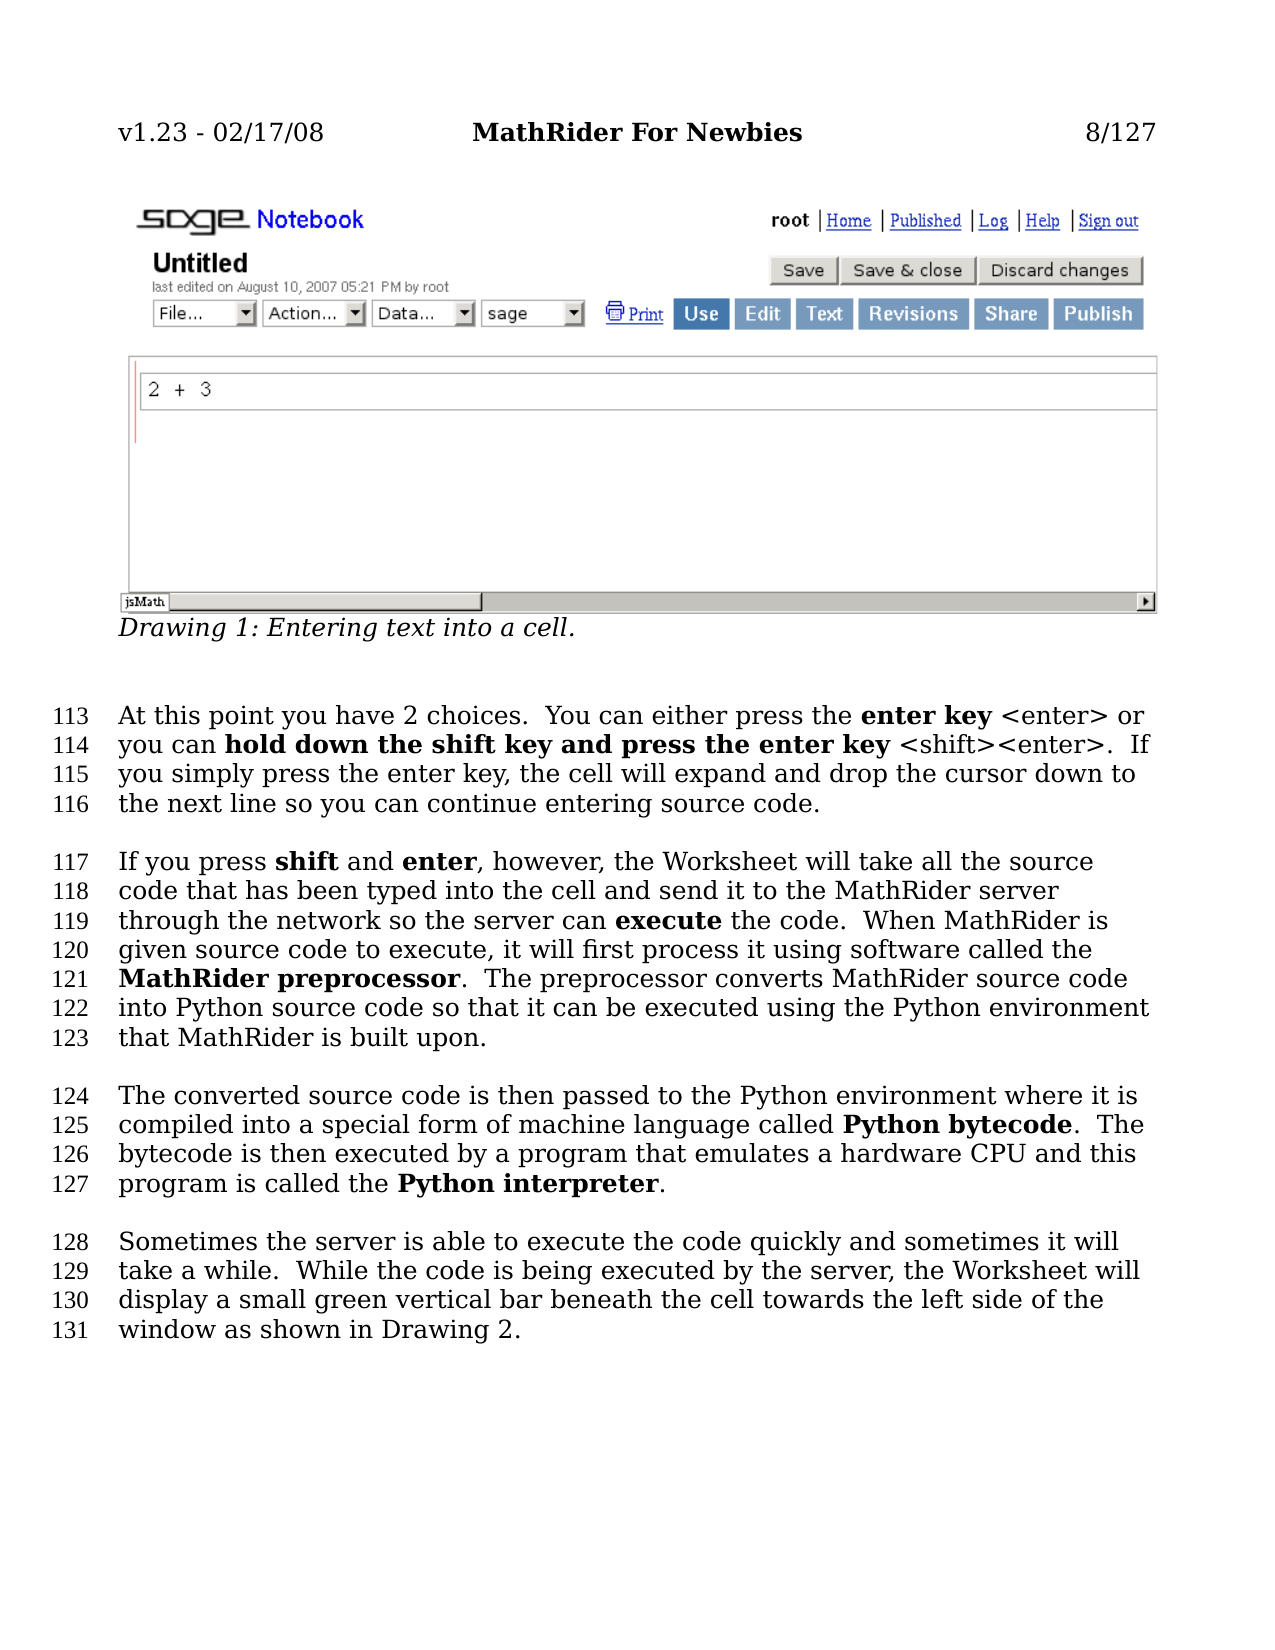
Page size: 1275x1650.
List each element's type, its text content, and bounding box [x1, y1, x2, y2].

picture [118, 189, 1158, 614]
text Drawing 1: Entering text into a cell. [118, 614, 1157, 642]
text If you press shift and enter, however, the Worksheet will take all the source code that has been typed into the cell and send it to the MathRider server through the network so the server can execute the code. When MathRider is given source code to execute, it will first process it using software called the MathRider preprocessor. The preprocessor converts MathRider source code into Python source code so that it can be executed using the Python environment that MathRider is built upon. [118, 847, 1157, 1052]
text The converted source code is then passed to the Python environment where it is compiled into a special form of machine language called Python bytecode. The bytecode is then executed by a program that emulates a hardware CPU and this program is called the Python interpreter. [118, 1081, 1157, 1198]
text At this point you have 2 choices. You can either press the enter key <enter> or you can hold down the shift key and press the enter key <shift><enter>. If you simply press the enter key, the cell will expand and drop the cursor down to the next line so you can continue entering source code. [118, 701, 1157, 818]
text Sometimes the server is able to execute the code quickly and sometimes it will take a while. While the code is being executed by the server, the Worksheet will display a small green vertical bar beneath the cell towards the left side of the window as shown in Drawing 2. [118, 1227, 1157, 1344]
